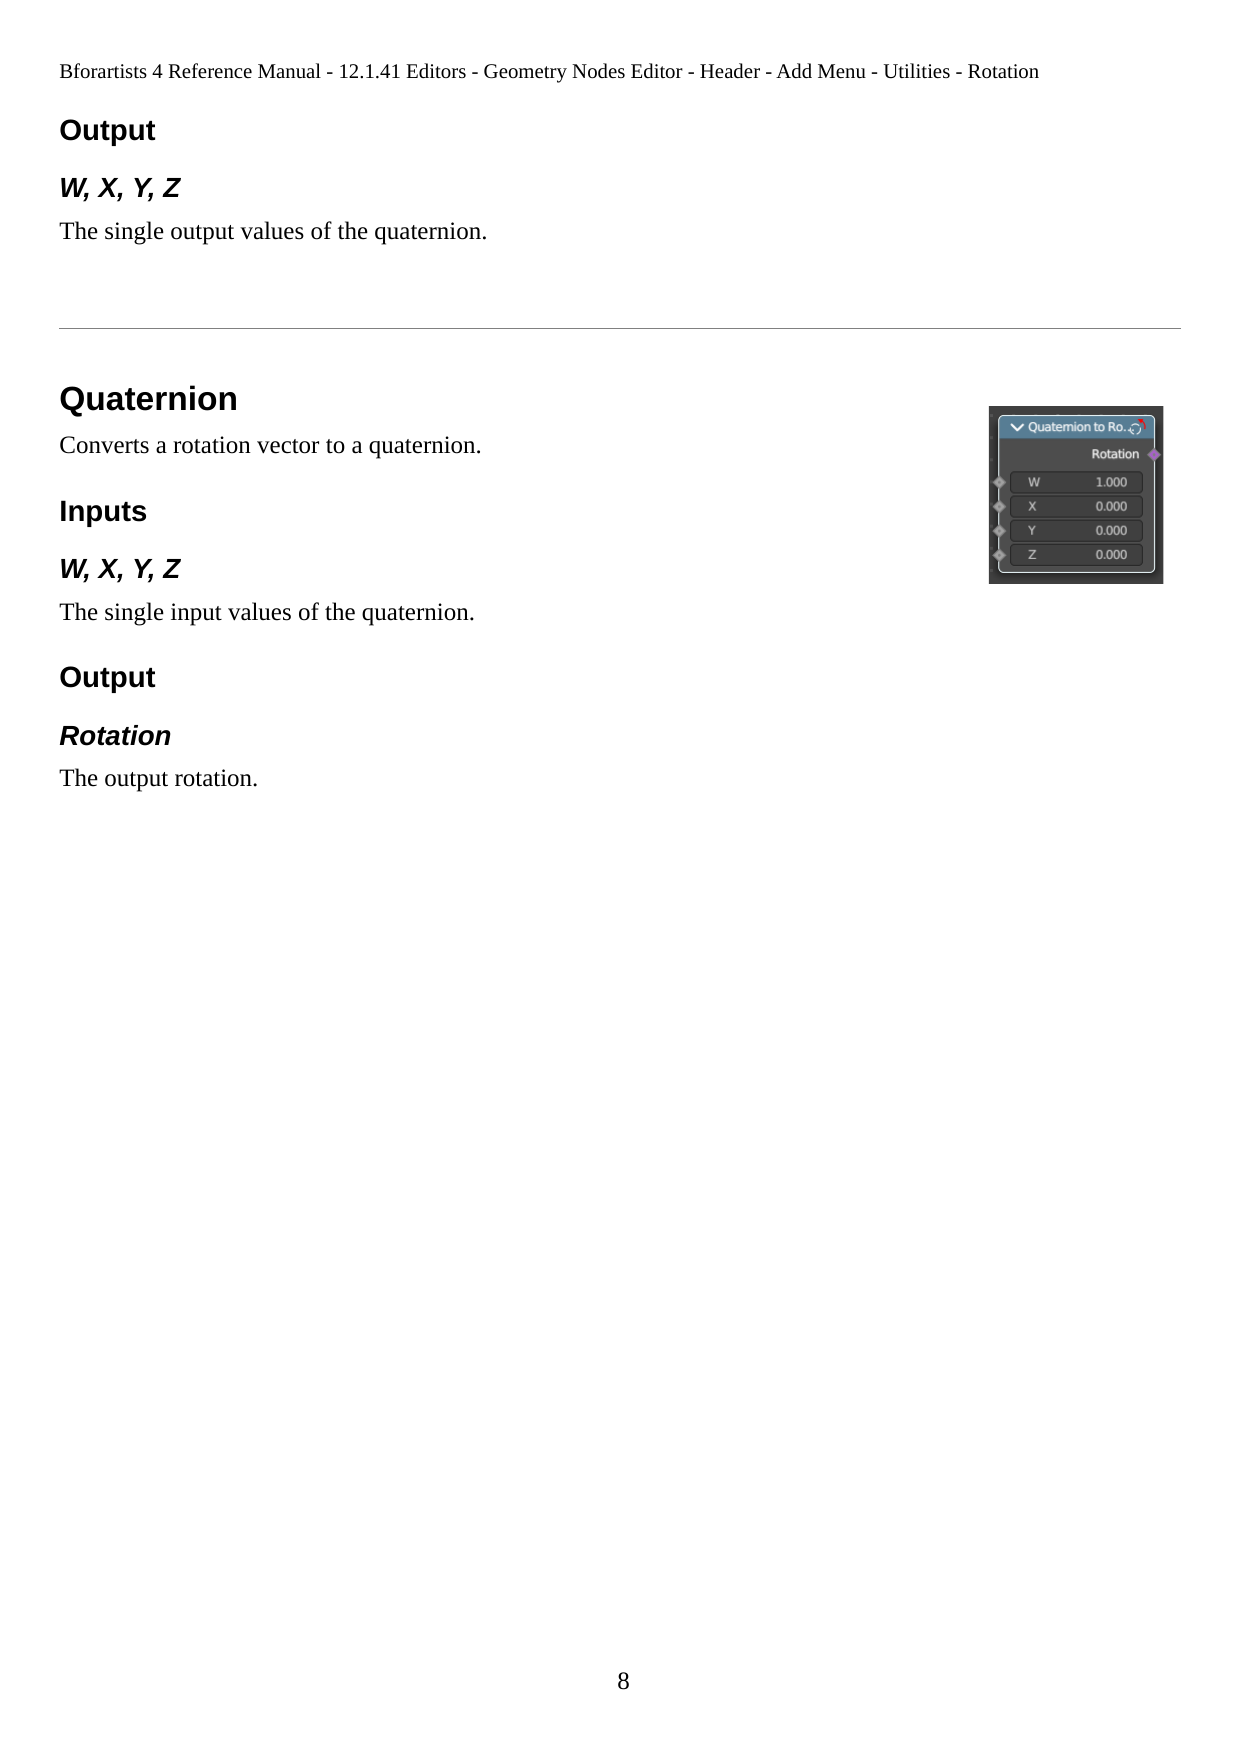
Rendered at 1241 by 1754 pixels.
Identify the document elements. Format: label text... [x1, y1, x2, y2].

text The single output values of the quaternion. [59, 216, 1181, 244]
picture [988, 406, 1164, 584]
subtitle W, X, Y, Z [59, 552, 988, 584]
subtitle Output [59, 113, 1181, 146]
text Converts a rotation vector to a quaternion. [59, 430, 988, 459]
subtitle Output [59, 660, 1181, 694]
subtitle Quaternion [59, 379, 1181, 417]
subtitle [1164, 494, 1181, 527]
text The output rotation. [59, 763, 1181, 792]
subtitle Inputs [59, 494, 988, 527]
subtitle W, X, Y, Z [59, 171, 1181, 203]
subtitle Rotation [59, 719, 1181, 751]
subtitle [1164, 552, 1181, 584]
text The single input values of the quaternion. [59, 597, 1181, 626]
